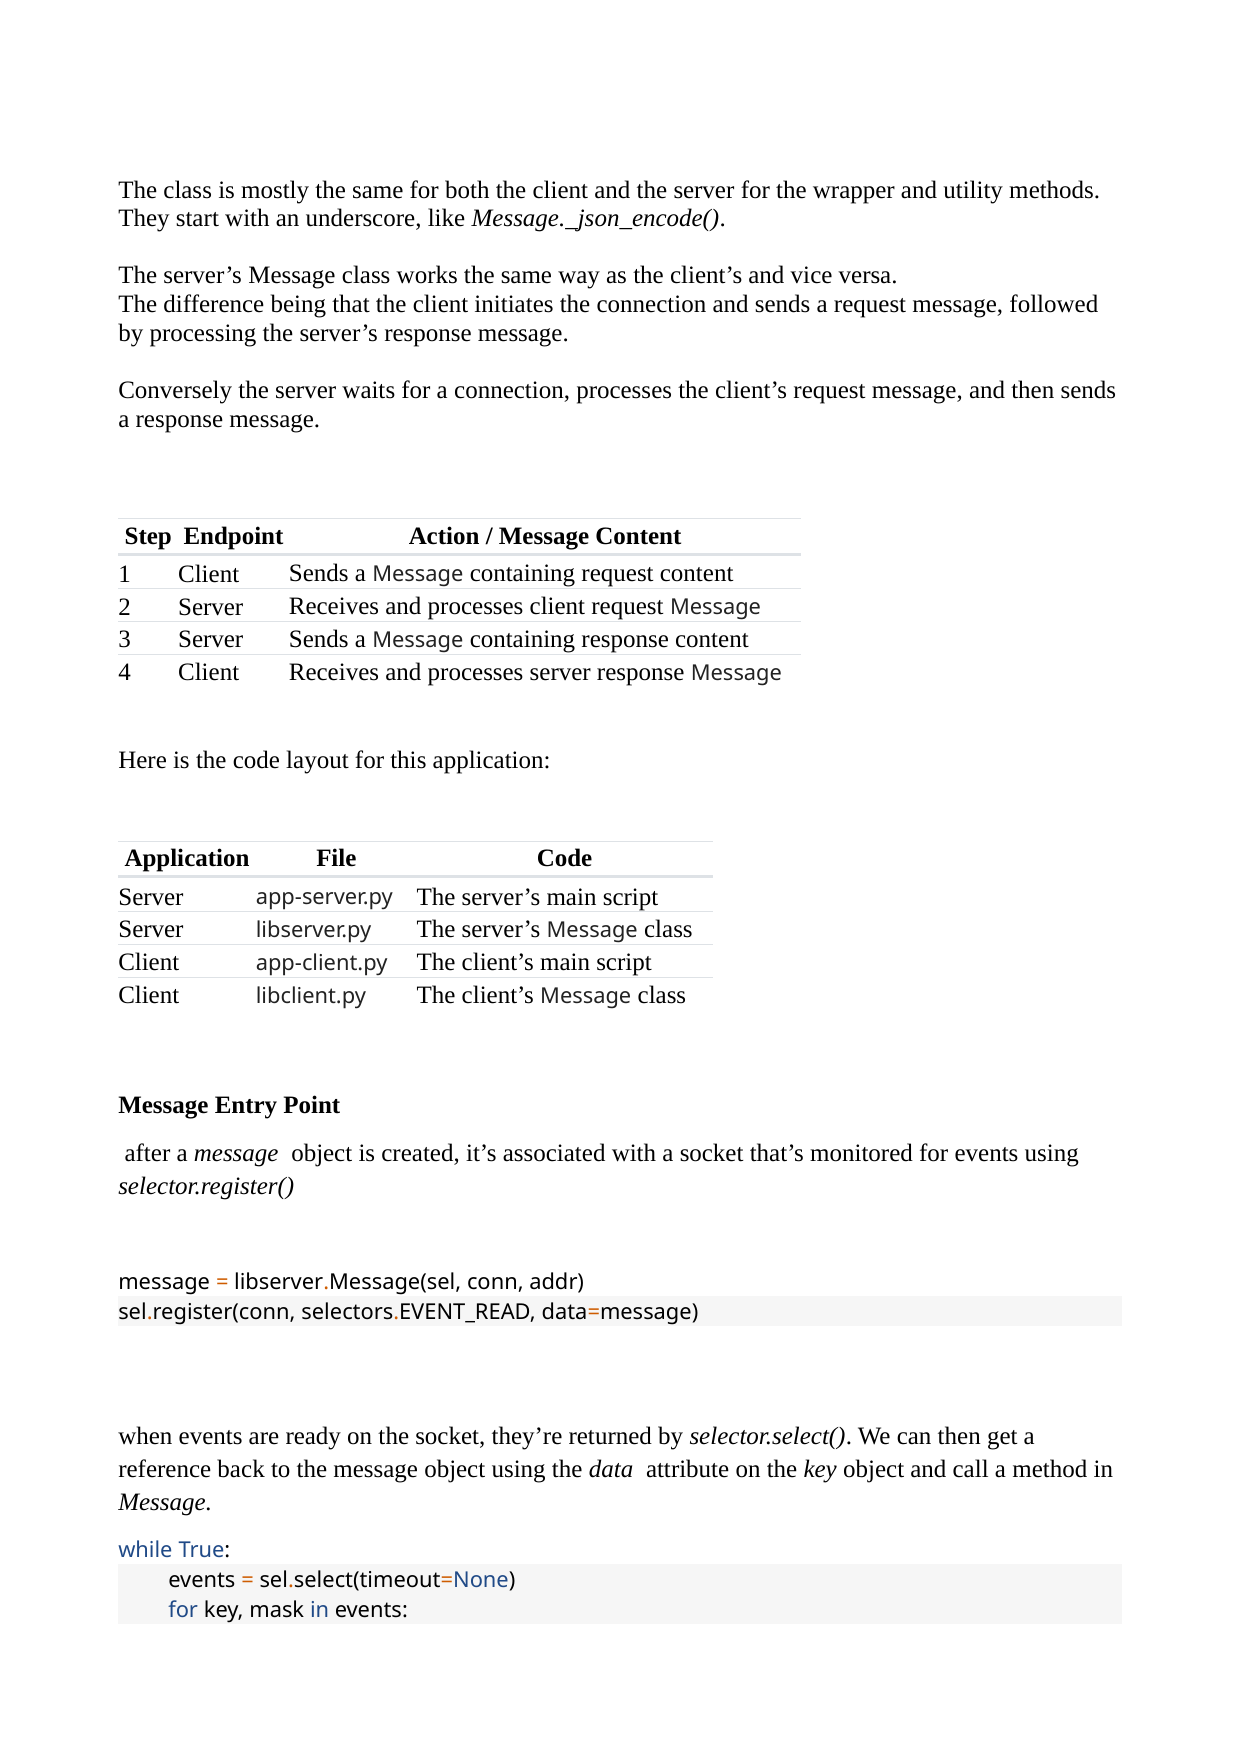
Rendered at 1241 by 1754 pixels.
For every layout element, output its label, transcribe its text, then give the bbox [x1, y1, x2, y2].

table_cell 2 [118, 589, 178, 621]
table_cell Sends a Message containing request content [289, 556, 801, 588]
table_header Code [416, 842, 712, 875]
table_cell Client [178, 655, 289, 687]
table_cell libclient.py [256, 978, 416, 1009]
table_cell Server [118, 912, 256, 944]
text Message Entry Point [118, 1090, 1122, 1119]
table_cell The client’s main script [416, 945, 712, 977]
table_cell 3 [118, 622, 178, 654]
table_header Step [118, 519, 178, 552]
table_cell The server’s main script [416, 878, 712, 911]
table_header Endpoint [178, 519, 289, 552]
text Conversely the server waits for a connection, processes the client’s request message, and then sends a response message. [118, 375, 1122, 433]
table_cell libserver.py [256, 912, 416, 944]
text Here is the code layout for this application: [118, 745, 1122, 774]
table_header Action / Message Content [289, 519, 801, 552]
table_cell Client [118, 945, 256, 977]
table_cell app-client.py [256, 945, 416, 977]
text The difference being that the client initiates the connection and sends a request message, followed by processing the server’s response message. [118, 289, 1122, 347]
table_cell 4 [118, 655, 178, 687]
table_cell Client [118, 978, 256, 1009]
table_cell Server [178, 589, 289, 621]
table_cell Receives and processes server response Message [289, 655, 801, 687]
text sel.register(conn, selectors.EVENT_READ, data=message) [118, 1296, 1122, 1326]
text while True: [118, 1534, 1122, 1564]
table_cell The client’s Message class [416, 978, 712, 1009]
table_cell Server [178, 622, 289, 654]
table_header File [256, 842, 416, 875]
text The server’s Message class works the same way as the client’s and vice versa. [118, 261, 1122, 289]
text message = libserver.Message(sel, conn, addr) [118, 1266, 1122, 1296]
text The class is mostly the same for both the client and the server for the wrapper and utility methods. [118, 175, 1122, 203]
table_cell app-server.py [256, 878, 416, 911]
table_cell The server’s Message class [416, 912, 712, 944]
table_cell Sends a Message containing response content [289, 622, 801, 654]
table_cell Server [118, 878, 256, 911]
text They start with an underscore, like Message._json_encode(). [118, 203, 1122, 232]
table_cell Receives and processes client request Message [289, 589, 801, 621]
table_cell Client [178, 556, 289, 588]
text when events are ready on the socket, they’re returned by selector.select(). We can then get a reference back to the message object using the data attribute on the key object and call a method in Message. [118, 1421, 1122, 1516]
text for key, mask in events: [118, 1594, 1122, 1624]
text events = sel.select(timeout=None) [118, 1564, 1122, 1594]
table_cell 1 [118, 556, 178, 588]
table_header Application [118, 842, 256, 875]
text after a message object is created, it’s associated with a socket that’s monitored for events using selector.register() [118, 1138, 1122, 1199]
